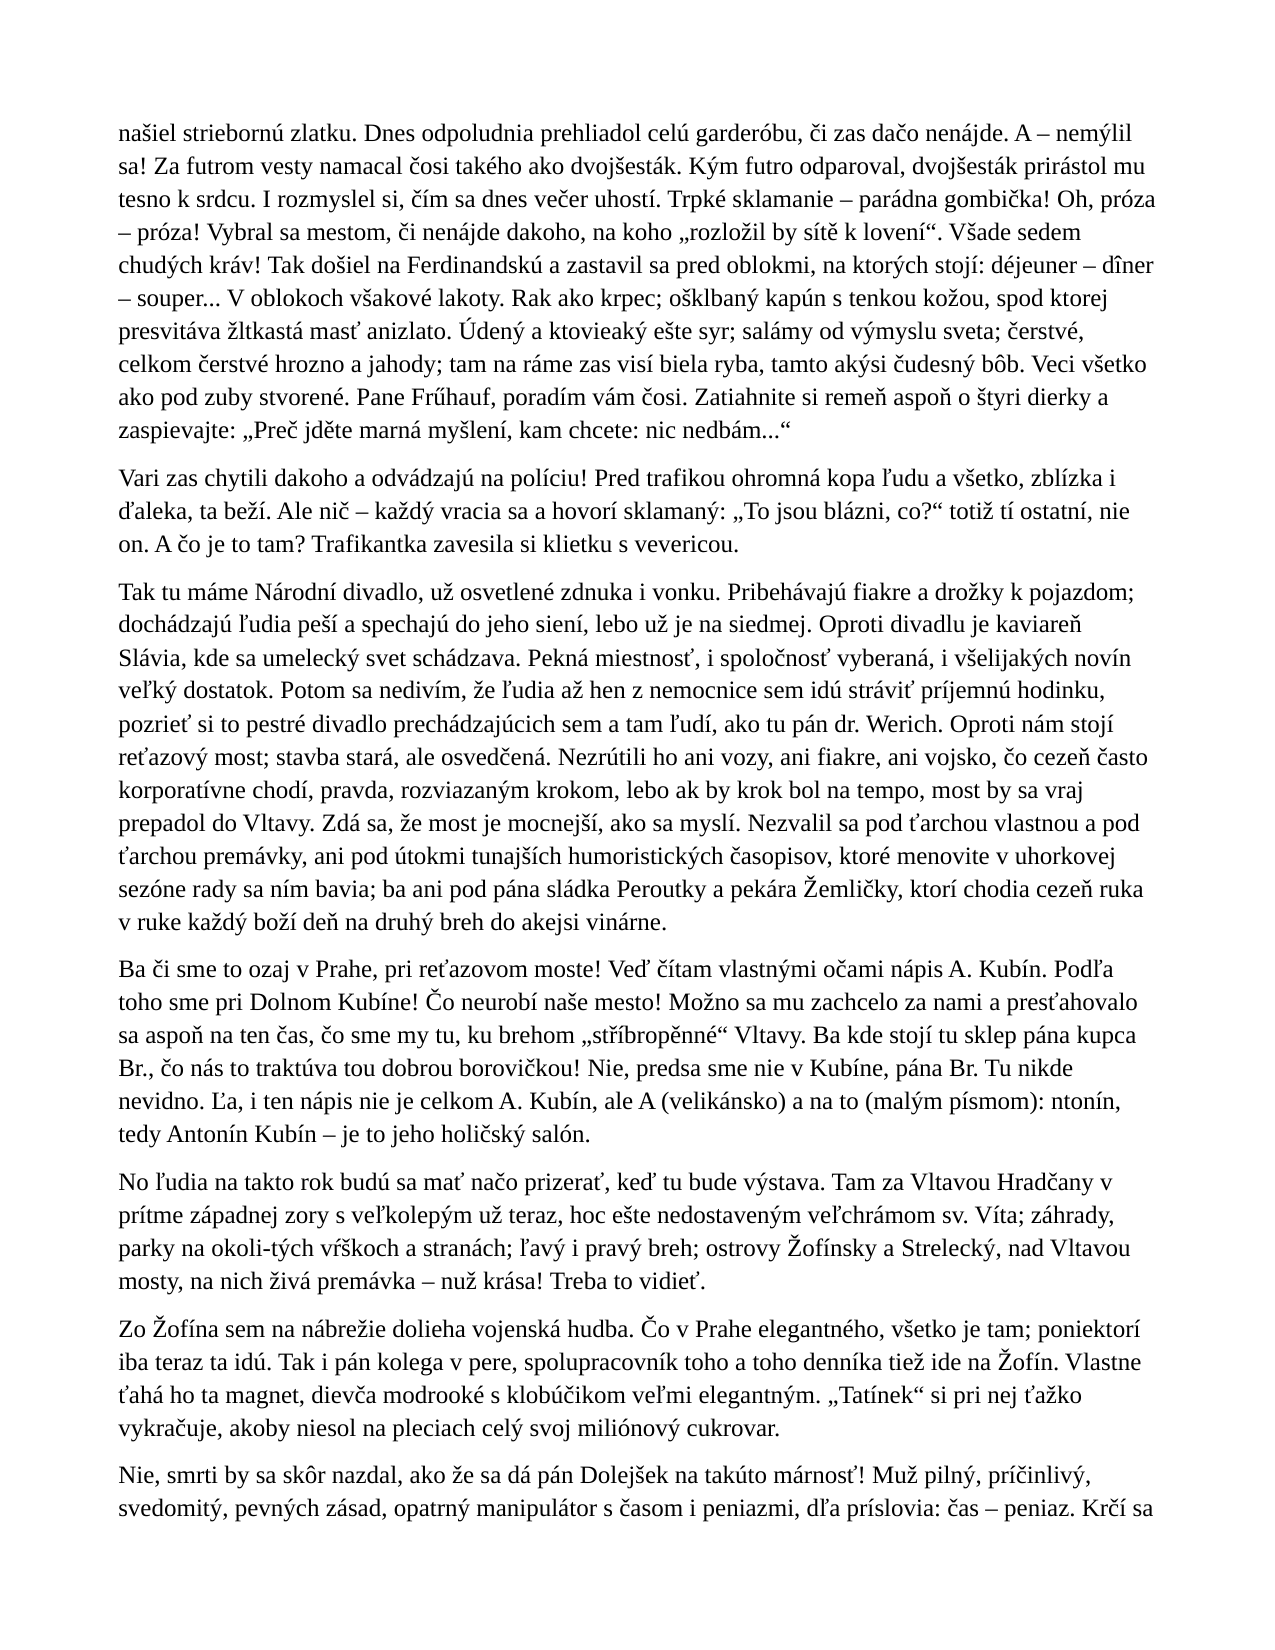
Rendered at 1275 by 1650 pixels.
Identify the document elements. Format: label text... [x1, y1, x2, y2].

text našiel striebornú zlatku. Dnes odpoludnia prehliadol celú garderóbu, či zas dačo nenájde. A – nemýlil sa! Za futrom vesty namacal čosi takého ako dvojšesták. Kým futro odparoval, dvojšesták prirástol mu tesno k srdcu. I rozmyslel si, čím sa dnes večer uhostí. Trpké sklamanie – parádna gombička! Oh, próza – próza! Vybral sa mestom, či nenájde dakoho, na koho „rozložil by sítě k lovení“. Všade sedem chudých kráv! Tak došiel na Ferdinandskú a zastavil sa pred oblokmi, na ktorých stojí: déjeuner – dîner – souper... V oblokoch všakové lakoty. Rak ako krpec; ošklbaný kapún s tenkou kožou, spod ktorej presvitáva žltkastá masť anizlato. Údený a ktovieaký ešte syr; salámy od výmyslu sveta; čerstvé, celkom čerstvé hrozno a jahody; tam na ráme zas visí biela ryba, tamto akýsi čudesný bôb. Veci všetko ako pod zuby stvorené. Pane Frűhauf, poradím vám čosi. Zatiahnite si remeň aspoň o štyri dierky a zaspievajte: „Preč jděte marná myšlení, kam chcete: nic nedbám...“ [118, 118, 1157, 444]
text Tak tu máme Národní divadlo, už osvetlené zdnuka i vonku. Pribehávajú fiakre a drožky k pojazdom; dochádzajú ľudia peší a spechajú do jeho siení, lebo už je na siedmej. Oproti divadlu je kaviareň Slávia, kde sa umelecký svet schádzava. Pekná miestnosť, i spoločnosť vyberaná, i všelijakých novín veľký dostatok. Potom sa nedivím, že ľudia až hen z nemocnice sem idú stráviť príjemnú hodinku, pozrieť si to pestré divadlo prechádzajúcich sem a tam ľudí, ako tu pán dr. Werich. Oproti nám stojí reťazový most; stavba stará, ale osvedčená. Nezrútili ho ani vozy, ani fiakre, ani vojsko, čo cezeň často korporatívne chodí, pravda, rozviazaným krokom, lebo ak by krok bol na tempo, most by sa vraj prepadol do Vltavy. Zdá sa, že most je mocnejší, ako sa myslí. Nezvalil sa pod ťarchou vlastnou a pod ťarchou premávky, ani pod útokmi tunajších humoristických časopisov, ktoré menovite v uhorkovej sezóne rady sa ním bavia; ba ani pod pána sládka Peroutky a pekára Žemličky, ktorí chodia cezeň ruka v ruke každý boží deň na druhý breh do akejsi vinárne. [118, 577, 1157, 936]
text No ľudia na takto rok budú sa mať načo prizerať, keď tu bude výstava. Tam za Vltavou Hradčany v prítme západnej zory s veľkolepým už teraz, hoc ešte nedostaveným veľchrámom sv. Víta; záhrady, parky na okoli-tých vŕškoch a stranách; ľavý i pravý breh; ostrovy Žofínsky a Strelecký, nad Vltavou mosty, na nich živá premávka – nuž krása! Treba to vidieť. [118, 1167, 1157, 1295]
text Zo Žofína sem na nábrežie dolieha vojenská hudba. Čo v Prahe elegantného, všetko je tam; poniektorí iba teraz ta idú. Tak i pán kolega v pere, spolupracovník toho a toho denníka tiež ide na Žofín. Vlastne ťahá ho ta magnet, dievča modrooké s klobúčikom veľmi elegantným. „Tatínek“ si pri nej ťažko vykračuje, akoby niesol na pleciach celý svoj miliónový cukrovar. [118, 1314, 1157, 1442]
text Ba či sme to ozaj v Prahe, pri reťazovom moste! Veď čítam vlastnými očami nápis A. Kubín. Podľa toho sme pri Dolnom Kubíne! Čo neurobí naše mesto! Možno sa mu zachcelo za nami a presťahovalo sa aspoň na ten čas, čo sme my tu, ku brehom „stříbropěnné“ Vltavy. Ba kde stojí tu sklep pána kupca Br., čo nás to traktúva tou dobrou borovičkou! Nie, predsa sme nie v Kubíne, pána Br. Tu nikde nevidno. Ľa, i ten nápis nie je celkom A. Kubín, ale A (velikánsko) a na to (malým písmom): ntonín, tedy Antonín Kubín – je to jeho holičský salón. [118, 954, 1157, 1148]
text Nie, smrti by sa skôr nazdal, ako že sa dá pán Dolejšek na takúto márnosť! Muž pilný, príčinlivý, svedomitý, pevných zásad, opatrný manipulátor s časom i peniazmi, dľa príslovia: čas – peniaz. Krčí sa [118, 1460, 1157, 1522]
text Vari zas chytili dakoho a odvádzajú na políciu! Pred trafikou ohromná kopa ľudu a všetko, zblízka i ďaleka, ta beží. Ale nič – každý vracia sa a hovorí sklamaný: „To jsou blázni, co?“ totiž tí ostatní, nie on. A čo je to tam? Trafikantka zavesila si klietku s vevericou. [118, 463, 1157, 558]
